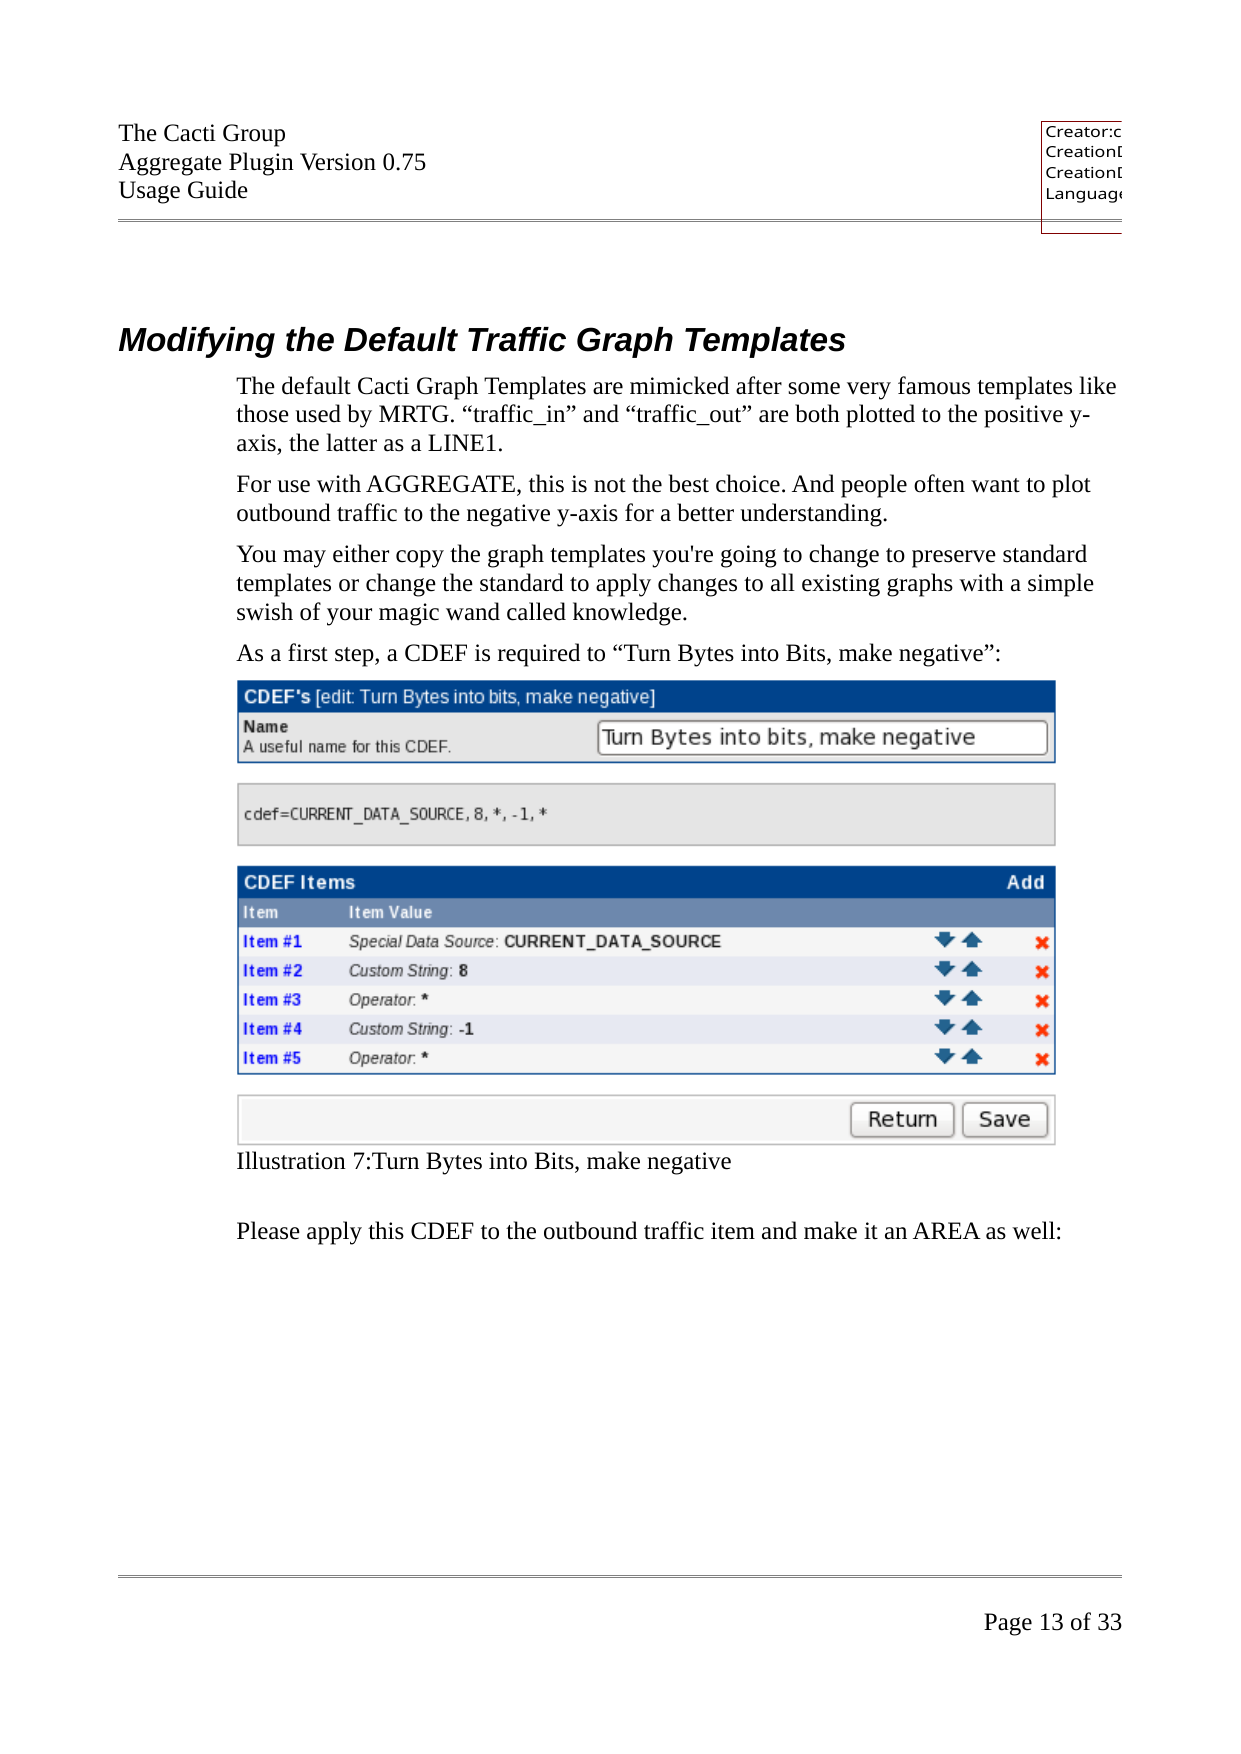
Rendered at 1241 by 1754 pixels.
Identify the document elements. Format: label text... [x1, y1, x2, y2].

subtitle Modifying the Default Traffic Graph Templates [118, 321, 1122, 359]
text You may either copy the graph templates you're going to change to preserve standard templates or change the standard to apply changes to all existing graphs with a simple swish of your magic wand called knowledge. [236, 539, 1122, 626]
text The default Cacti Graph Templates are mimicked after some very famous templates like those used by MRTG. “traffic_in” and “traffic_out” are both plotted to the positive y-axis, the latter as a LINE1. [236, 371, 1122, 457]
text As a first step, a CDEF is required to “Turn Bytes into Bits, make negative”: [236, 638, 1122, 667]
text Illustration 7:Turn Bytes into Bits, make negative [236, 1147, 732, 1175]
text For use with AGGREGATE, this is not the best choice. And people often want to plot outbound traffic to the negative y-axis for a better understanding. [236, 469, 1122, 527]
picture [236, 679, 1056, 1147]
text Please apply this CDEF to the outbound traffic item and make it an AREA as well: [236, 1216, 1122, 1245]
